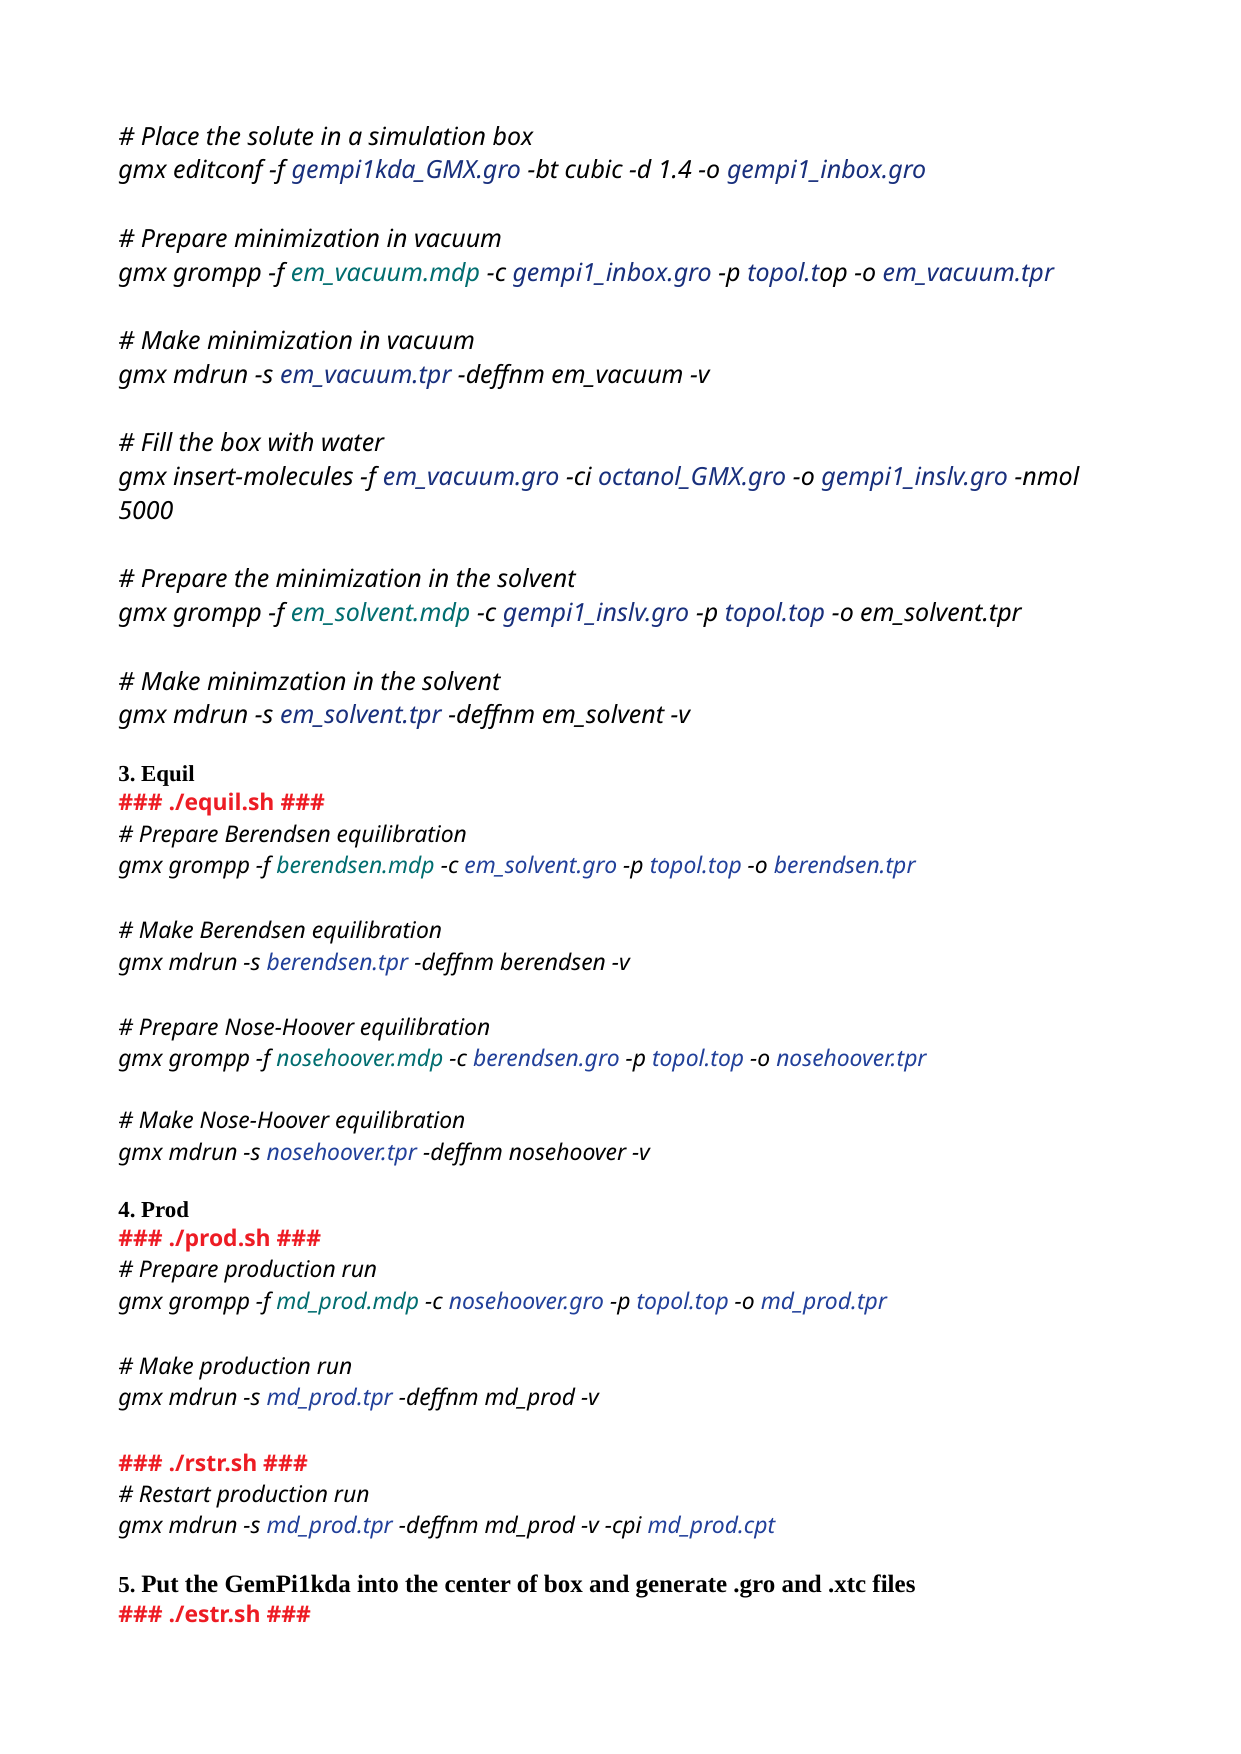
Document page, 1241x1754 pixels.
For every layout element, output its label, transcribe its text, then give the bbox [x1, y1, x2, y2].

list # Restart production run [118, 1478, 1122, 1509]
list gmx grompp -f em_solvent.mdp -c gempi1_inslv.gro -p topol.top -o em_solvent.tpr [118, 595, 1122, 629]
list ### ./prod.sh ### [118, 1222, 1122, 1253]
list 4. Prod [118, 1196, 1122, 1222]
list gmx mdrun -s md_prod.tpr -deffnm md_prod -v -cpi md_prod.cpt [118, 1509, 1122, 1540]
list # Prepare production run [118, 1253, 1122, 1284]
list gmx grompp -f em_vacuum.mdp -c gempi1_inbox.gro -p topol.top -o em_vacuum.tpr [118, 254, 1122, 288]
list # Make Berendsen equilibration [118, 914, 1122, 945]
list 3. Equil [118, 760, 1122, 786]
list gmx mdrun -s md_prod.tpr -deffnm md_prod -v [118, 1381, 1122, 1412]
list gmx grompp -f md_prod.mdp -c nosehoover.gro -p topol.top -o md_prod.tpr [118, 1284, 1122, 1316]
list ### ./equil.sh ### [118, 786, 1122, 818]
list # Make Nose-Hoover equilibration [118, 1104, 1122, 1136]
list ### ./estr.sh ### [118, 1598, 1122, 1629]
list ### ./rstr.sh ### [118, 1446, 1122, 1478]
list 5. Put the GemPi1kda into the center of box and generate .gro and .xtc files [118, 1569, 1122, 1598]
list gmx mdrun -s em_solvent.tpr -deffnm em_solvent -v [118, 697, 1122, 731]
list # Prepare Berendsen equilibration [118, 818, 1122, 849]
list gmx mdrun -s berendsen.tpr -deffnm berendsen -v [118, 945, 1122, 977]
list gmx mdrun -s nosehoover.tpr -deffnm nosehoover -v [118, 1136, 1122, 1167]
list gmx grompp -f berendsen.mdp -c em_solvent.gro -p topol.top -o berendsen.tpr [118, 849, 1122, 880]
list # Place the solute in a simulation box [118, 118, 1122, 152]
list # Make minimization in vacuum [118, 322, 1122, 357]
list gmx mdrun -s em_vacuum.tpr -deffnm em_vacuum -v [118, 357, 1122, 391]
list # Fill the box with water [118, 425, 1122, 459]
list # Make minimzation in the solvent [118, 663, 1122, 697]
list # Prepare minimization in vacuum [118, 220, 1122, 254]
list gmx editconf -f gempi1kda_GMX.gro -bt cubic -d 1.4 -o gempi1_inbox.gro [118, 152, 1122, 186]
list # Make production run [118, 1350, 1122, 1381]
list gmx grompp -f nosehoover.mdp -c berendsen.gro -p topol.top -o nosehoover.tpr [118, 1042, 1122, 1073]
list # Prepare Nose-Hoover equilibration [118, 1011, 1122, 1042]
list # Prepare the minimization in the solvent [118, 561, 1122, 595]
list gmx insert-molecules -f em_vacuum.gro -ci octanol_GMX.gro -o gempi1_inslv.gro -nmol 5000 [118, 459, 1122, 527]
